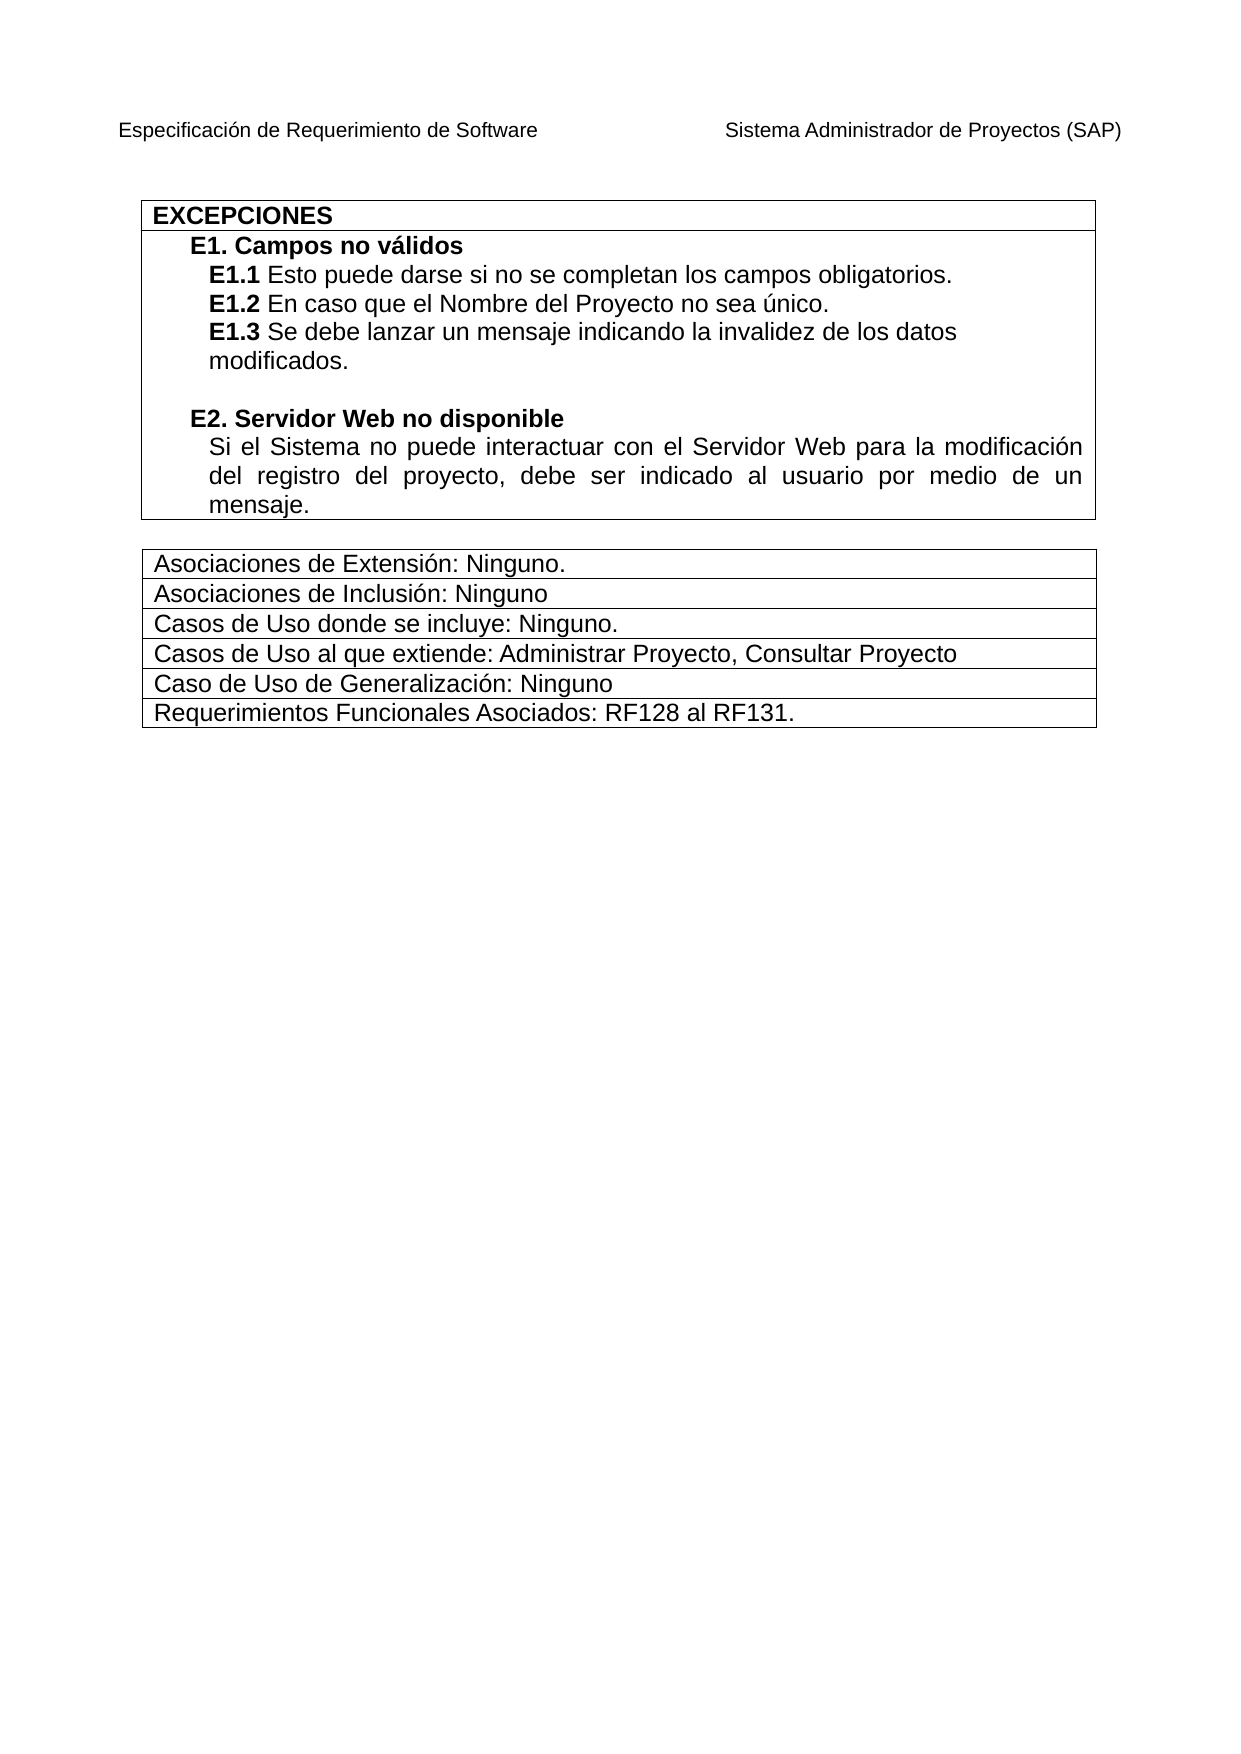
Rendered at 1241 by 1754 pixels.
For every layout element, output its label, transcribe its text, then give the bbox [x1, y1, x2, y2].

table_cell E1. Campos no válidos E1.1 Esto puede darse si no se completan los campos obligatorios. E1.2 En caso que el Nombre del Proyecto no sea único. E1.3 Se debe lanzar un mensaje indicando la invalidez de los datos modificados. E2. Servidor Web no disponible Si el Sistema no puede interactuar con el Servidor Web para la modificación del registro del proyecto, debe ser indicado al usuario por medio de un mensaje. [142, 231, 1095, 519]
table_header EXCEPCIONES [142, 201, 1095, 230]
table_cell Casos de Uso donde se incluye: Ninguno. [143, 609, 1096, 638]
table_cell Casos de Uso al que extiende: Administrar Proyecto, Consultar Proyecto [143, 639, 1096, 668]
table_header Asociaciones de Extensión: Ninguno. [143, 550, 1096, 578]
table_cell Caso de Uso de Generalización: Ninguno [143, 669, 1096, 697]
table_cell Requerimientos Funcionales Asociados: RF128 al RF131. [143, 699, 1096, 727]
table_cell Asociaciones de Inclusión: Ninguno [143, 579, 1096, 608]
